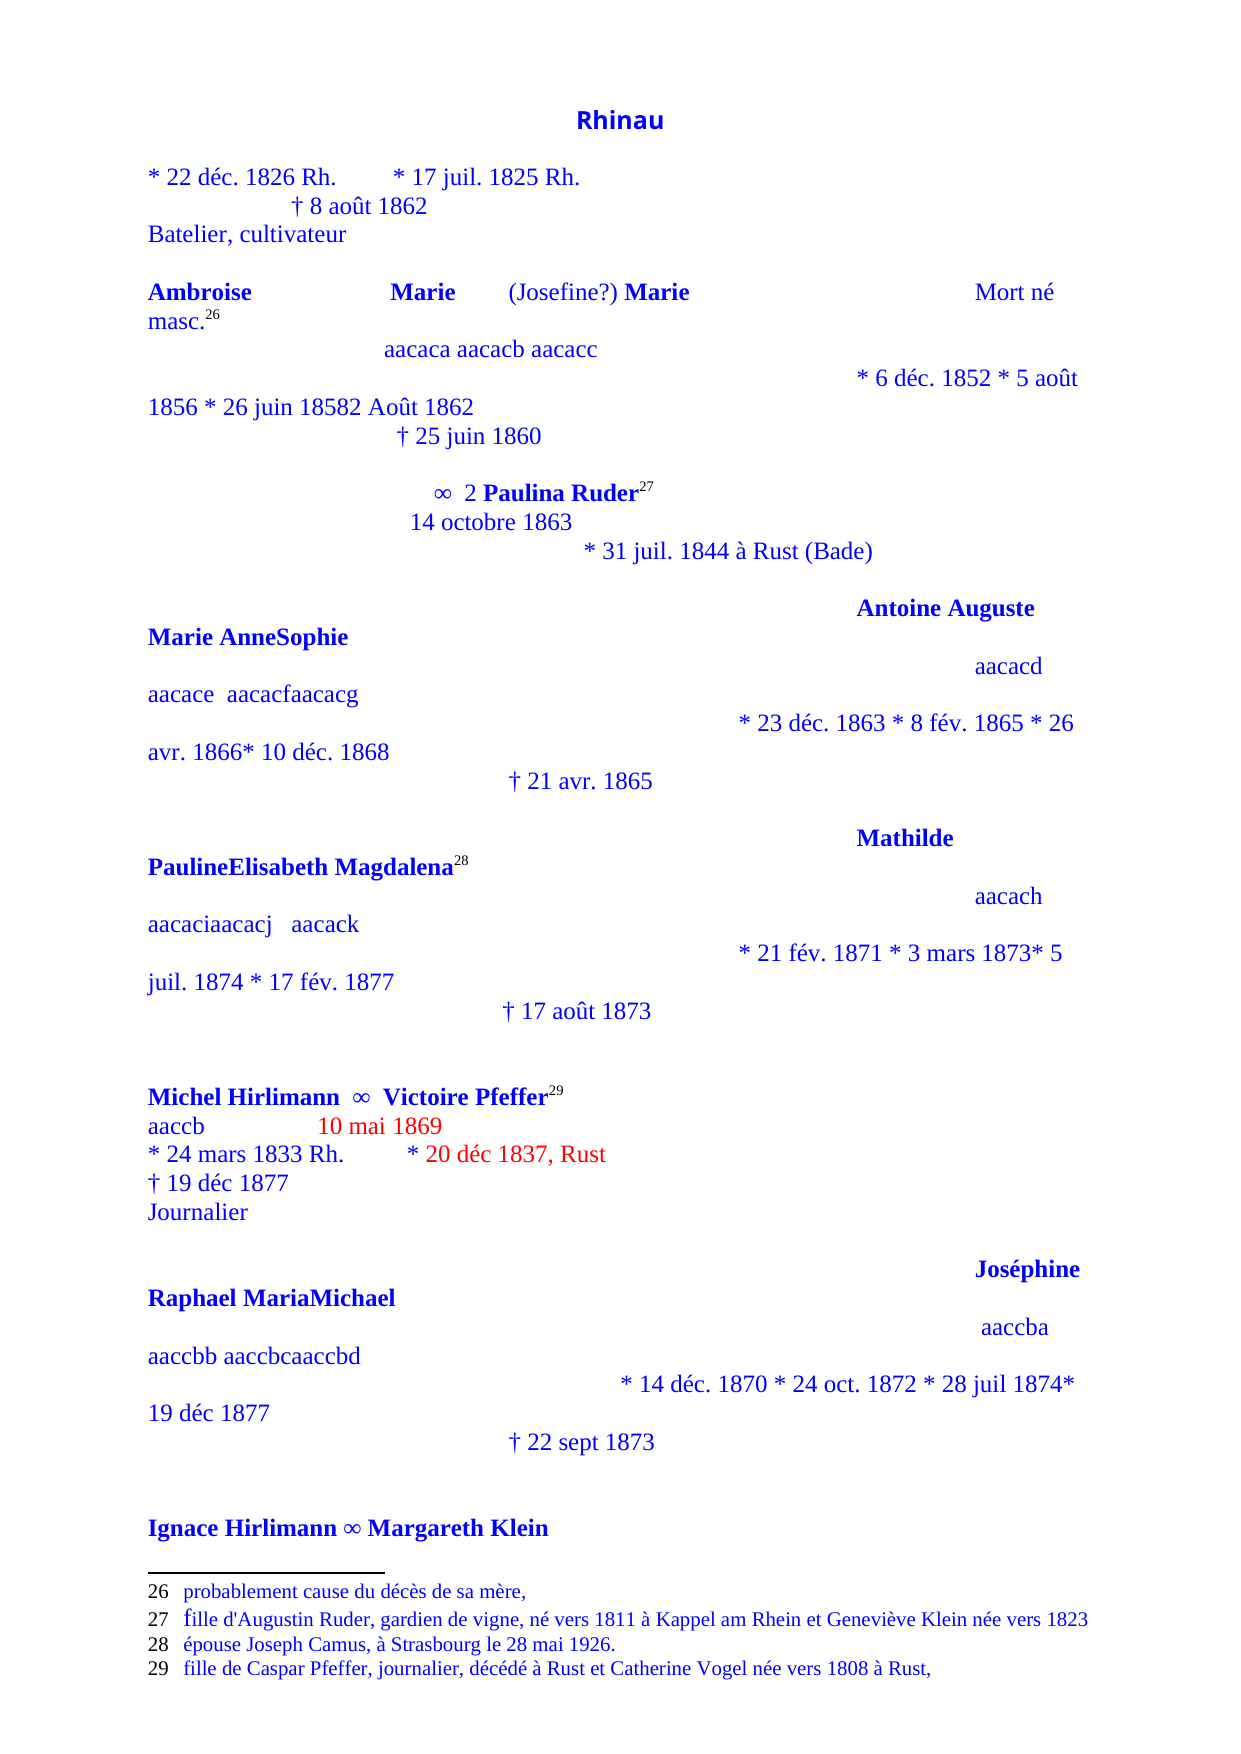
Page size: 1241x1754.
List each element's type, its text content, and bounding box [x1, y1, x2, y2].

text aacaca aacacb aacacc [148, 421, 1093, 449]
text 14 octobre 1863 [148, 593, 1093, 622]
text † 19 déc 1877 [148, 1254, 1093, 1283]
text † 17 août 1873 [148, 1082, 1093, 1111]
text Journalier [148, 1283, 1093, 1312]
text Antoine Auguste Marie AnneSophie [148, 679, 1093, 737]
text probablement cause du décès de sa mère, [148, 1565, 1093, 1594]
text aacach aacaciaacacj aacack [148, 967, 1093, 1024]
text * 22 déc. 1826 Rh. * 17 juil. 1825 Rh. [148, 248, 1093, 277]
text * 6 déc. 1852 * 5 août 1856 * 26 juin 18582 Août 1862 [148, 449, 1093, 507]
text ∞ 2 Paulina Ruder [148, 564, 1093, 593]
subtitle Joséphine Raphael MariaMichael [148, 1341, 1093, 1398]
text * 31 juil. 1844 à Rust (Bade) [148, 622, 1093, 651]
text † 21 avr. 1865 [148, 852, 1093, 881]
text * 24 mars 1833 Rh. * 20 déc 1837, Rust [148, 1226, 1093, 1254]
text Ambroise Marie (Josefine?) Marie Mort né masc. [148, 363, 1093, 421]
text épouse Joseph Camus, à Strasbourg le 28 mai 1926. [148, 1623, 1093, 1651]
text * 23 déc. 1863 * 8 fév. 1865 * 26 avr. 1866* 10 déc. 1868 [148, 794, 1093, 852]
text Anton Hirlimann ∞ 1 Maria Anna Maillard [148, 191, 1093, 219]
text † 25 juin 1860 [148, 507, 1093, 536]
text aaccba aaccbb aaccbcaaccbd [148, 1398, 1093, 1456]
text † 8 août 1862 [148, 277, 1093, 306]
text aaccb 10 mai 1869 [148, 1197, 1093, 1226]
text Batelier, cultivateur [148, 306, 1093, 334]
text * 14 déc. 1870 * 24 oct. 1872 * 28 juil 1874* 19 déc 1877 [148, 1456, 1093, 1513]
text aacac 10 février 1851 [148, 219, 1093, 248]
text fille de François Joseph Maillard, maréchal ferrant, né vers 1786 et Marie Anne Biller née vers 1798, [148, 1536, 1093, 1565]
text fille de Caspar Pfeffer, journalier, décédé à Rust et Catherine Vogel née vers 1808 à Rust, [148, 1651, 1093, 1680]
text * 21 fév. 1871 * 3 mars 1873* 5 juil. 1874 * 17 fév. 1877 [148, 1024, 1093, 1082]
text Michel Hirlimann ∞ Victoire Pfeffer [148, 1168, 1093, 1197]
text aacacd aacace aacacfaacacg [148, 737, 1093, 794]
text fille d'Augustin Ruder, gardien de vigne, né vers 1811 à Kappel am Rhein et Geneviève Klein née vers 1823 [148, 1594, 1093, 1623]
text Mathilde PaulineElisabeth Magdalena [148, 909, 1093, 967]
